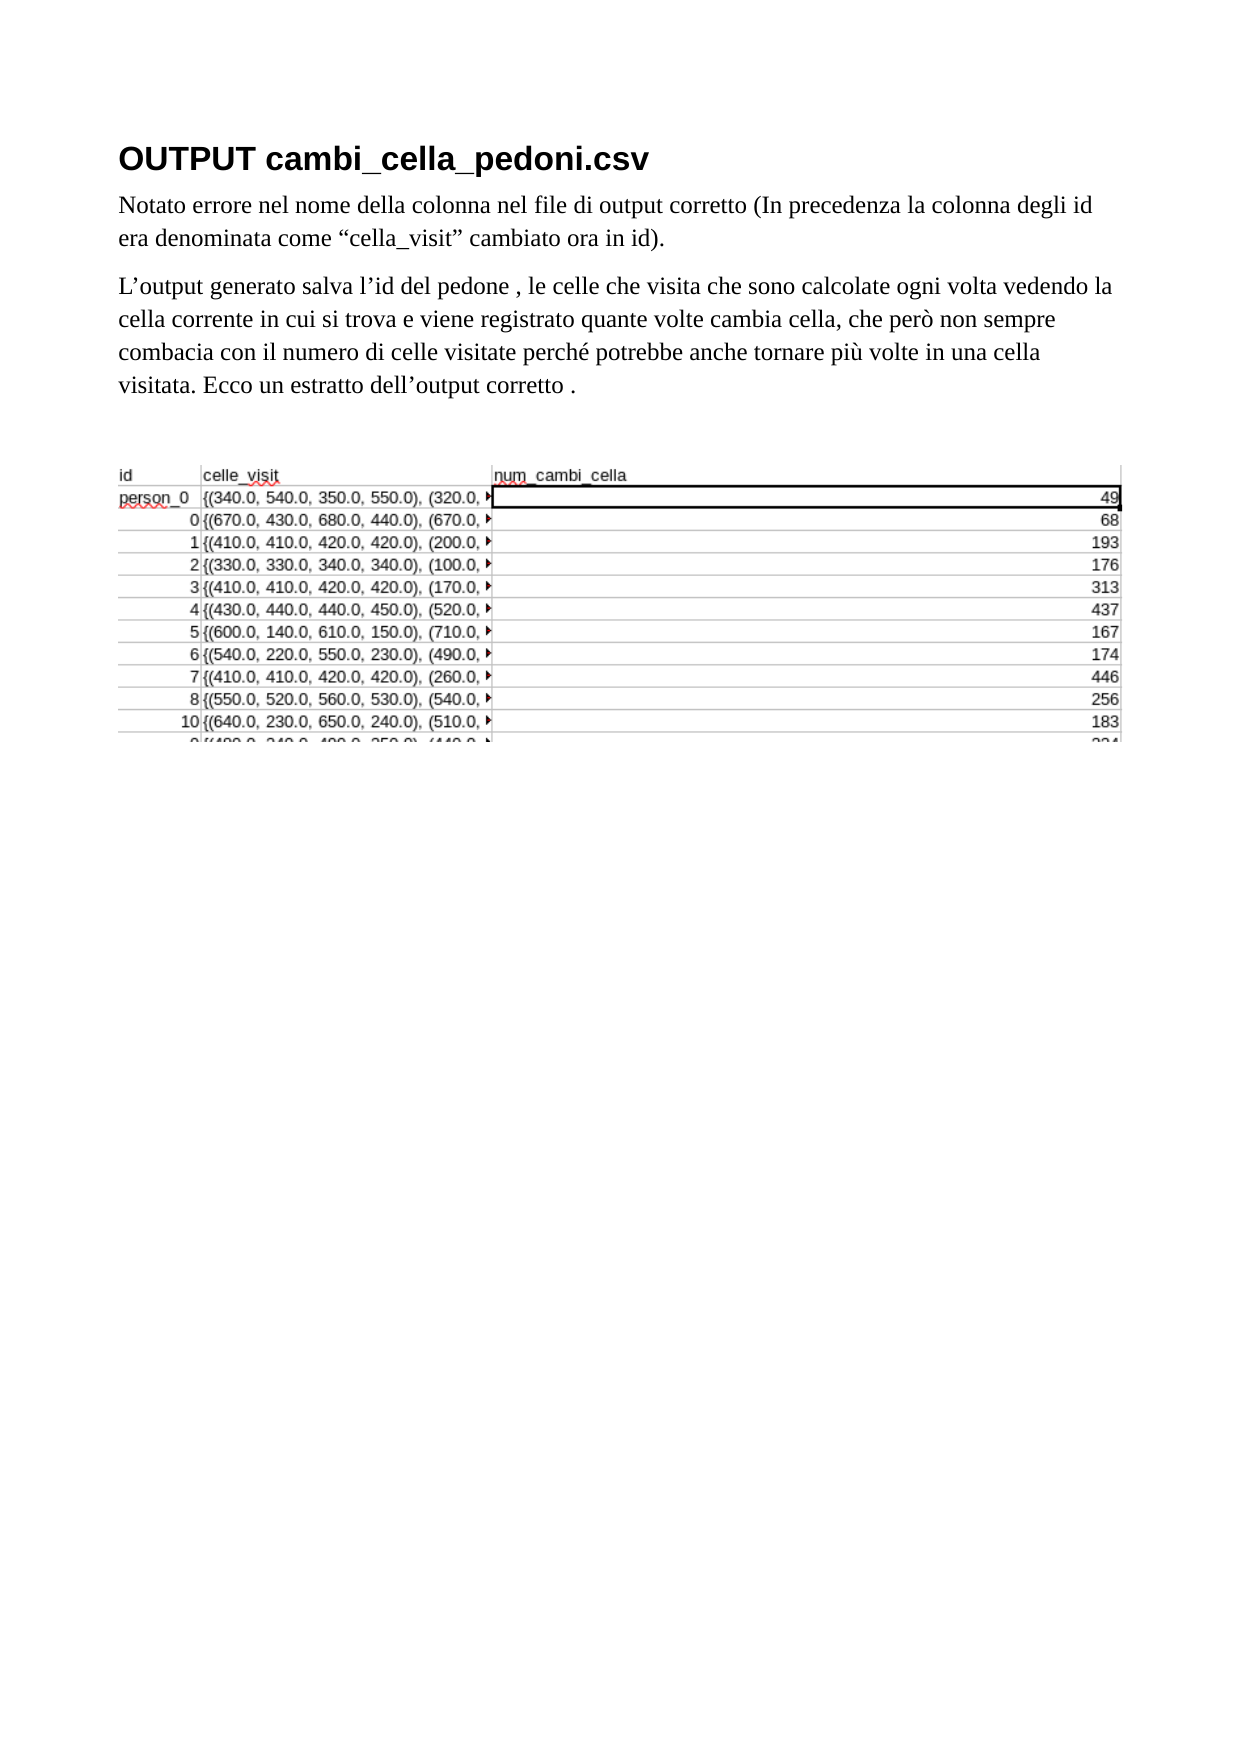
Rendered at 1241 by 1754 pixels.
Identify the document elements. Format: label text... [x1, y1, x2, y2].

subtitle OUTPUT cambi_cella_pedoni.csv [118, 139, 1122, 178]
picture [118, 465, 1123, 742]
text Notato errore nel nome della colonna nel file di output corretto (In precedenza la colonna degli id era denominata come “cella_visit” cambiato ora in id). [118, 190, 1122, 252]
text L’output generato salva l’id del pedone , le celle che visita che sono calcolate ogni volta vedendo la cella corrente in cui si trova e viene registrato quante volte cambia cella, che però non sempre combacia con il numero di celle visitate perché potrebbe anche tornare più volte in una cella visitata. Ecco un estratto dell’output corretto . [118, 271, 1122, 398]
